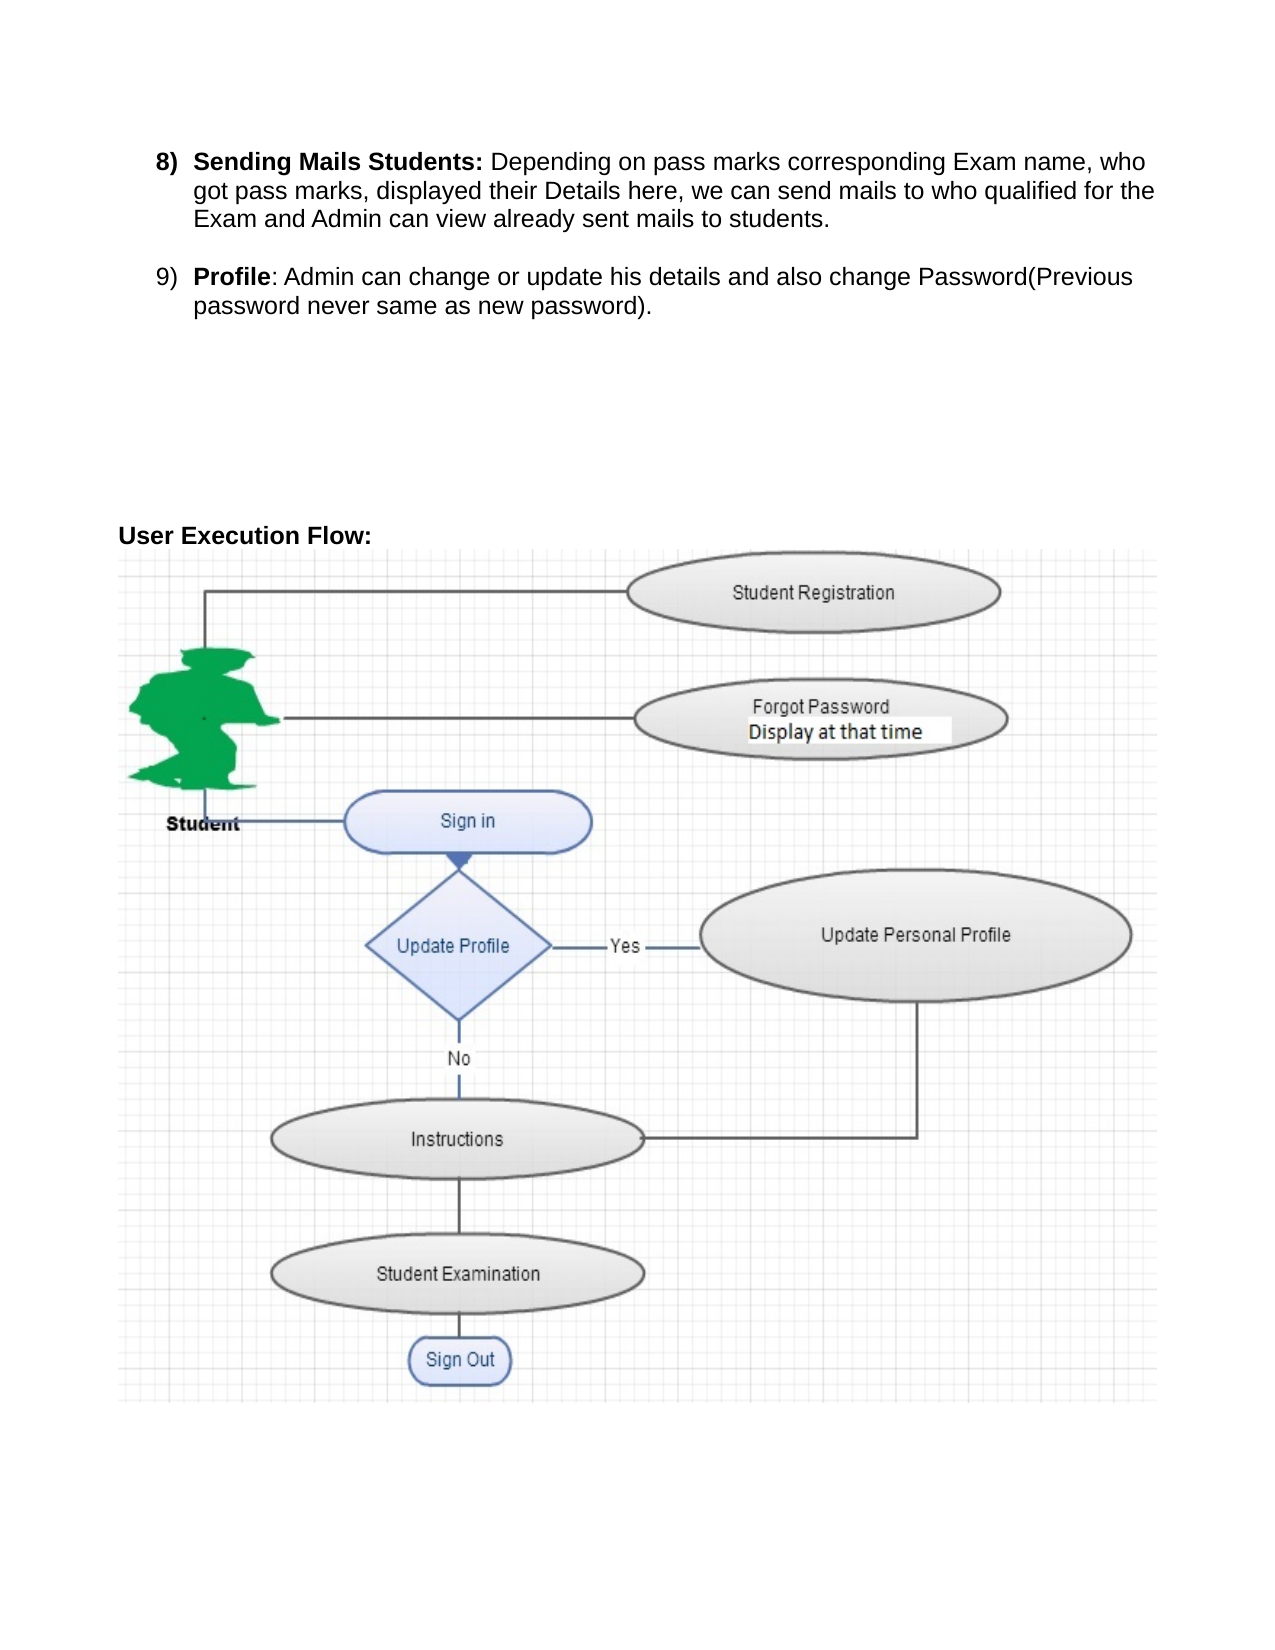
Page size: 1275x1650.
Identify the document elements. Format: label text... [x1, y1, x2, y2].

text User Execution Flow: [118, 521, 1157, 549]
picture [118, 549, 1157, 1403]
list Sending Mails Students: Depending on pass marks corresponding Exam name, who got pass marks, displayed their Details here, we can send mails to who qualified for the Exam and Admin can view already sent mails to students. [156, 147, 1157, 233]
list Profile: Admin can change or update his details and also change Password(Previous password never same as new password). [156, 262, 1157, 319]
